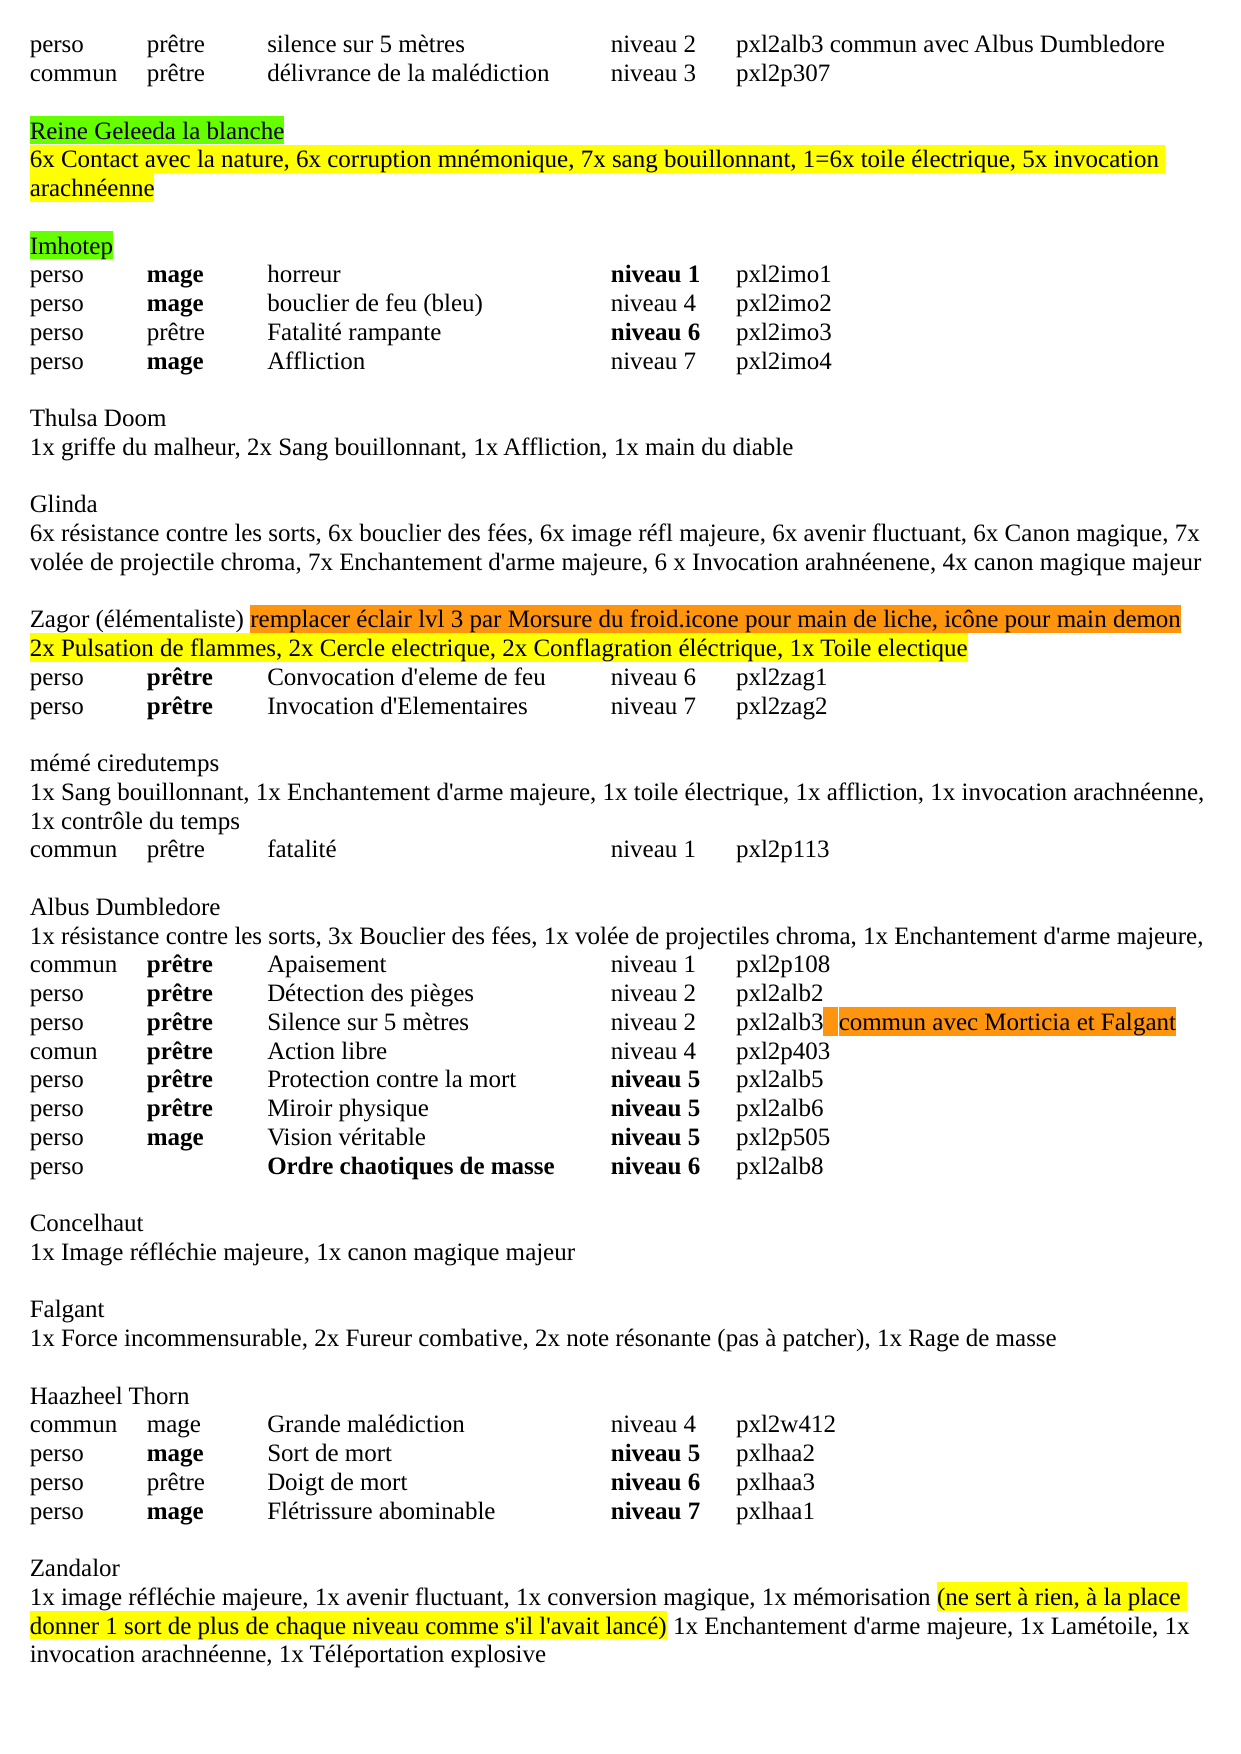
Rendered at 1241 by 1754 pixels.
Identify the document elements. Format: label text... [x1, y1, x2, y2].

text Zandalor [29, 1553, 1211, 1582]
text perso prêtre Doigt de mort niveau 6 pxlhaa3 [29, 1467, 1211, 1496]
text Zagor (élémentaliste) remplacer éclair lvl 3 par Morsure du froid.icone pour main de liche, icône pour main demon [29, 604, 1211, 633]
text perso Ordre chaotiques de masse niveau 6 pxl2alb8 [29, 1151, 1211, 1179]
text mémé ciredutemps [29, 748, 1211, 777]
text perso mage Affliction niveau 7 pxl2imo4 [29, 346, 1211, 374]
text 6x Contact avec la nature, 6x corruption mnémonique, 7x sang bouillonnant, 1=6x toile électrique, 5x invocation arachnéenne [29, 144, 1211, 202]
text Glinda [29, 489, 1211, 518]
text commun prêtre délivrance de la malédiction niveau 3 pxl2p307 [29, 58, 1211, 87]
text perso prêtre Miroir physique niveau 5 pxl2alb6 [29, 1093, 1211, 1122]
text 6x résistance contre les sorts, 6x bouclier des fées, 6x image réfl majeure, 6x avenir fluctuant, 6x Canon magique, 7x volée de projectile chroma, 7x Enchantement d'arme majeure, 6 x Invocation arahnéenene, 4x canon magique majeur [29, 518, 1211, 576]
text commun prêtre Apaisement niveau 1 pxl2p108 [29, 949, 1211, 978]
text perso mage horreur niveau 1 pxl2imo1 [29, 259, 1211, 288]
text perso prêtre silence sur 5 mètres niveau 2 pxl2alb3 commun avec Albus Dumbledore [29, 29, 1211, 58]
text comun prêtre Action libre niveau 4 pxl2p403 [29, 1036, 1211, 1064]
text 1x Image réfléchie majeure, 1x canon magique majeur [29, 1237, 1211, 1266]
text perso prêtre Détection des pièges niveau 2 pxl2alb2 [29, 978, 1211, 1007]
text commun prêtre fatalité niveau 1 pxl2p113 [29, 834, 1211, 863]
text 2x Pulsation de flammes, 2x Cercle electrique, 2x Conflagration éléctrique, 1x Toile electique [29, 633, 1211, 662]
text 1x image réfléchie majeure, 1x avenir fluctuant, 1x conversion magique, 1x mémorisation (ne sert à rien, à la place donner 1 sort de plus de chaque niveau comme s'il l'avait lancé) 1x Enchantement d'arme majeure, 1x Lamétoile, 1x invocation arachnéenne, 1x Téléportation explosive [29, 1582, 1211, 1668]
text 1x contrôle du temps [29, 806, 1211, 834]
text perso mage Sort de mort niveau 5 pxlhaa2 [29, 1438, 1211, 1467]
text perso prêtre Convocation d'eleme de feu niveau 6 pxl2zag1 [29, 662, 1211, 691]
text Reine Geleeda la blanche [29, 116, 1211, 144]
text perso mage Flétrissure abominable niveau 7 pxlhaa1 [29, 1496, 1211, 1524]
text perso mage bouclier de feu (bleu) niveau 4 pxl2imo2 [29, 288, 1211, 317]
text perso prêtre Invocation d'Elementaires niveau 7 pxl2zag2 [29, 691, 1211, 719]
text perso prêtre Silence sur 5 mètres niveau 2 pxl2alb3 commun avec Morticia et Falgant [29, 1007, 1211, 1036]
text commun mage Grande malédiction niveau 4 pxl2w412 [29, 1409, 1211, 1438]
text 1x résistance contre les sorts, 3x Bouclier des fées, 1x volée de projectiles chroma, 1x Enchantement d'arme majeure, [29, 921, 1211, 949]
text Falgant [29, 1294, 1211, 1323]
text 1x Force incommensurable, 2x Fureur combative, 2x note résonante (pas à patcher), 1x Rage de masse [29, 1323, 1211, 1352]
text Thulsa Doom [29, 403, 1211, 432]
text Imhotep [29, 231, 1211, 259]
text 1x Sang bouillonnant, 1x Enchantement d'arme majeure, 1x toile électrique, 1x affliction, 1x invocation arachnéenne, [29, 777, 1211, 806]
text Albus Dumbledore [29, 892, 1211, 921]
text perso prêtre Protection contre la mort niveau 5 pxl2alb5 [29, 1064, 1211, 1093]
text perso mage Vision véritable niveau 5 pxl2p505 [29, 1122, 1211, 1151]
text Concelhaut [29, 1208, 1211, 1237]
text 1x griffe du malheur, 2x Sang bouillonnant, 1x Affliction, 1x main du diable [29, 432, 1211, 461]
text perso prêtre Fatalité rampante niveau 6 pxl2imo3 [29, 317, 1211, 346]
text Haazheel Thorn [29, 1381, 1211, 1409]
